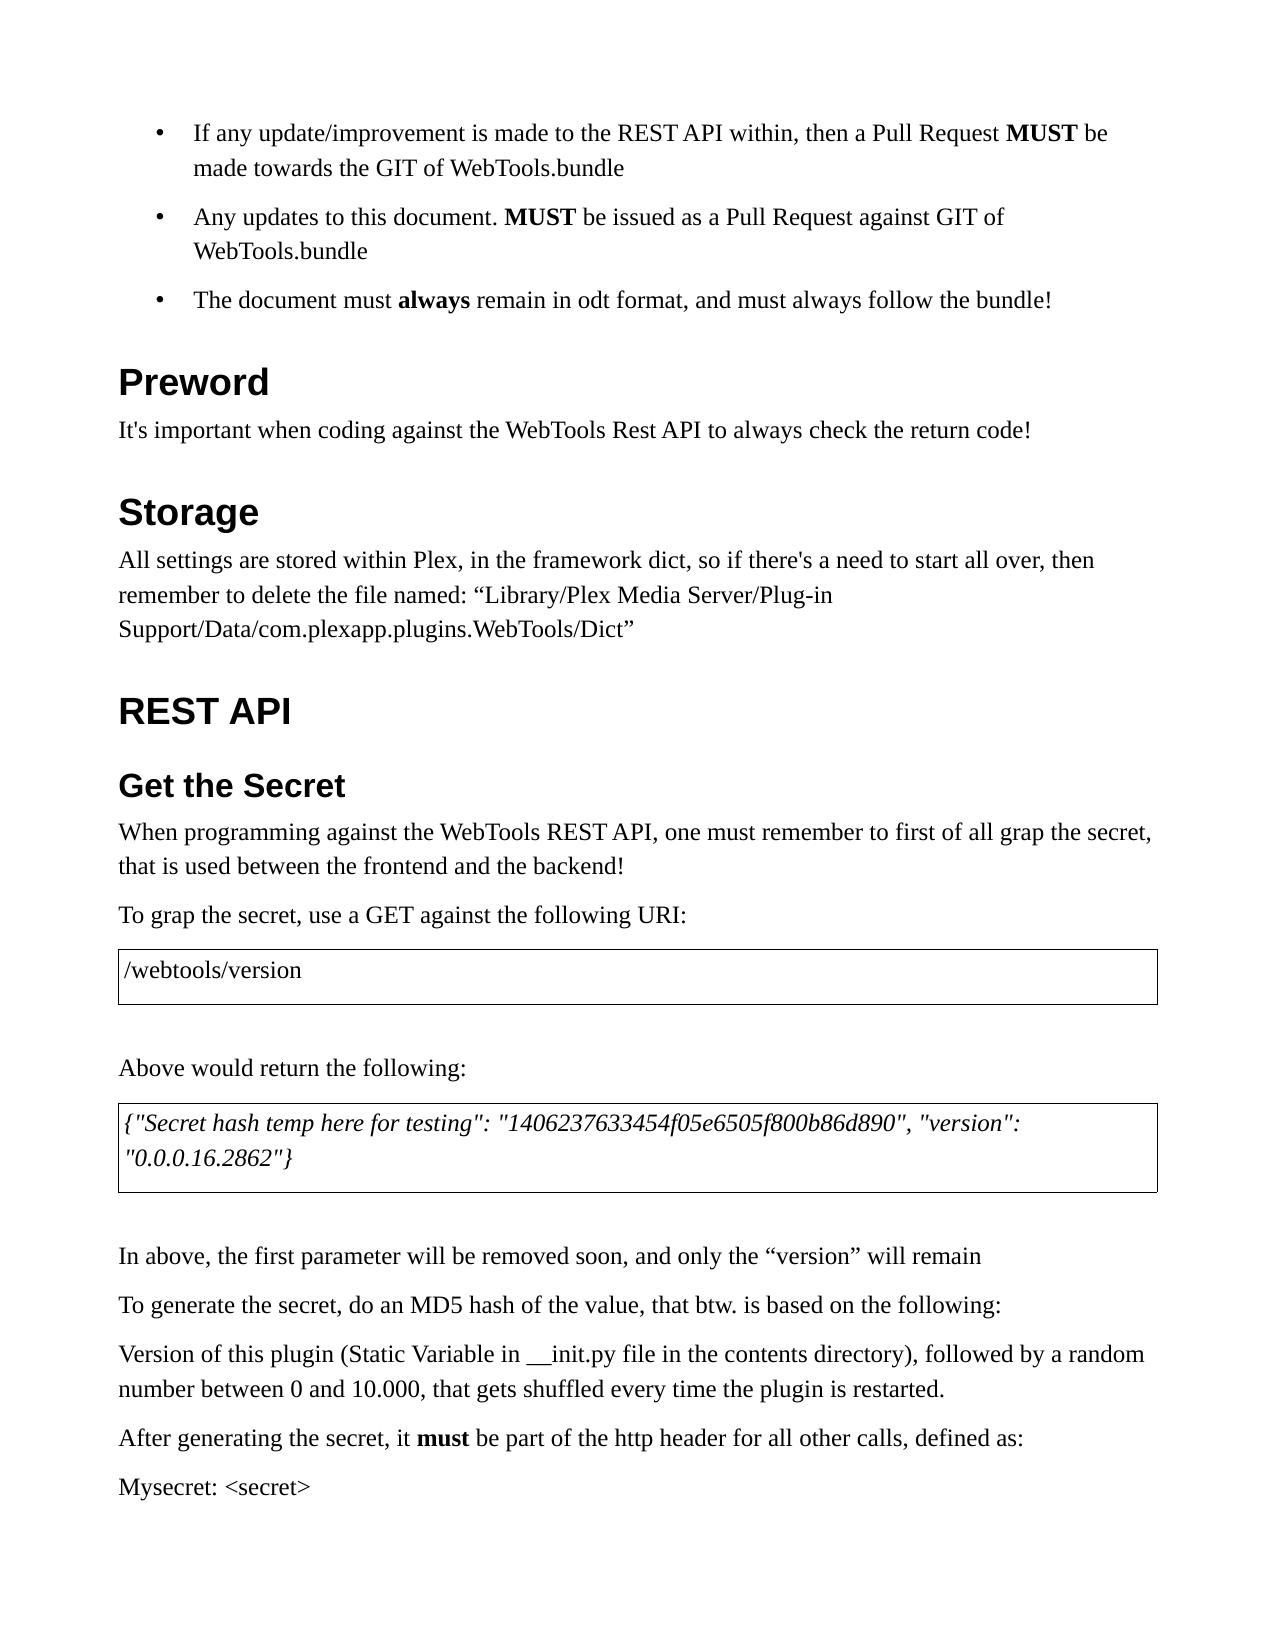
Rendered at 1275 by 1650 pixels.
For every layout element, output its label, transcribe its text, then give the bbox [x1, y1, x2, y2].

subtitle Storage [118, 489, 1157, 533]
subtitle Get the Secret [118, 766, 1157, 804]
text It's important when coding against the WebTools Rest API to always check the return code! [118, 415, 1157, 444]
text Version of this plugin (Static Variable in __init.py file in the contents directory), followed by a random number between 0 and 10.000, that gets shuffled every time the plugin is restarted. [118, 1339, 1157, 1402]
list If any update/improvement is made to the REST API within, then a Pull Request MUST be made towards the GIT of WebTools.bundle [156, 118, 1157, 181]
list Any updates to this document. MUST be issued as a Pull Request against GIT of WebTools.bundle [156, 202, 1157, 265]
list The document must always remain in odt format, and must always follow the bundle! [156, 285, 1157, 314]
text After generating the secret, it must be part of the http header for all other calls, defined as: [118, 1423, 1157, 1451]
text To generate the secret, do an MD5 hash of the value, that btw. is based on the following: [118, 1290, 1157, 1319]
text When programming against the WebTools REST API, one must remember to first of all grap the secret, that is used between the frontend and the backend! [118, 817, 1157, 880]
text To grap the secret, use a GET against the following URI: [118, 900, 1157, 929]
subtitle REST API [118, 689, 1157, 732]
text In above, the first parameter will be removed soon, and only the “version” will remain [118, 1241, 1157, 1270]
table_header /webtools/version [119, 950, 1157, 1004]
text All settings are stored within Plex, in the framework dict, so if there's a need to start all over, then remember to delete the file named: “Library/Plex Media Server/Plug-in Support/Data/com.plexapp.plugins.WebTools/Dict” [118, 546, 1157, 643]
text Above would return the following: [118, 1053, 1157, 1082]
table_header {"Secret hash temp here for testing": "1406237633454f05e6505f800b86d890", "version": "0.0.0.16.2862"} [119, 1104, 1157, 1192]
subtitle Preword [118, 359, 1157, 403]
text Mysecret: <secret> [118, 1472, 1157, 1501]
